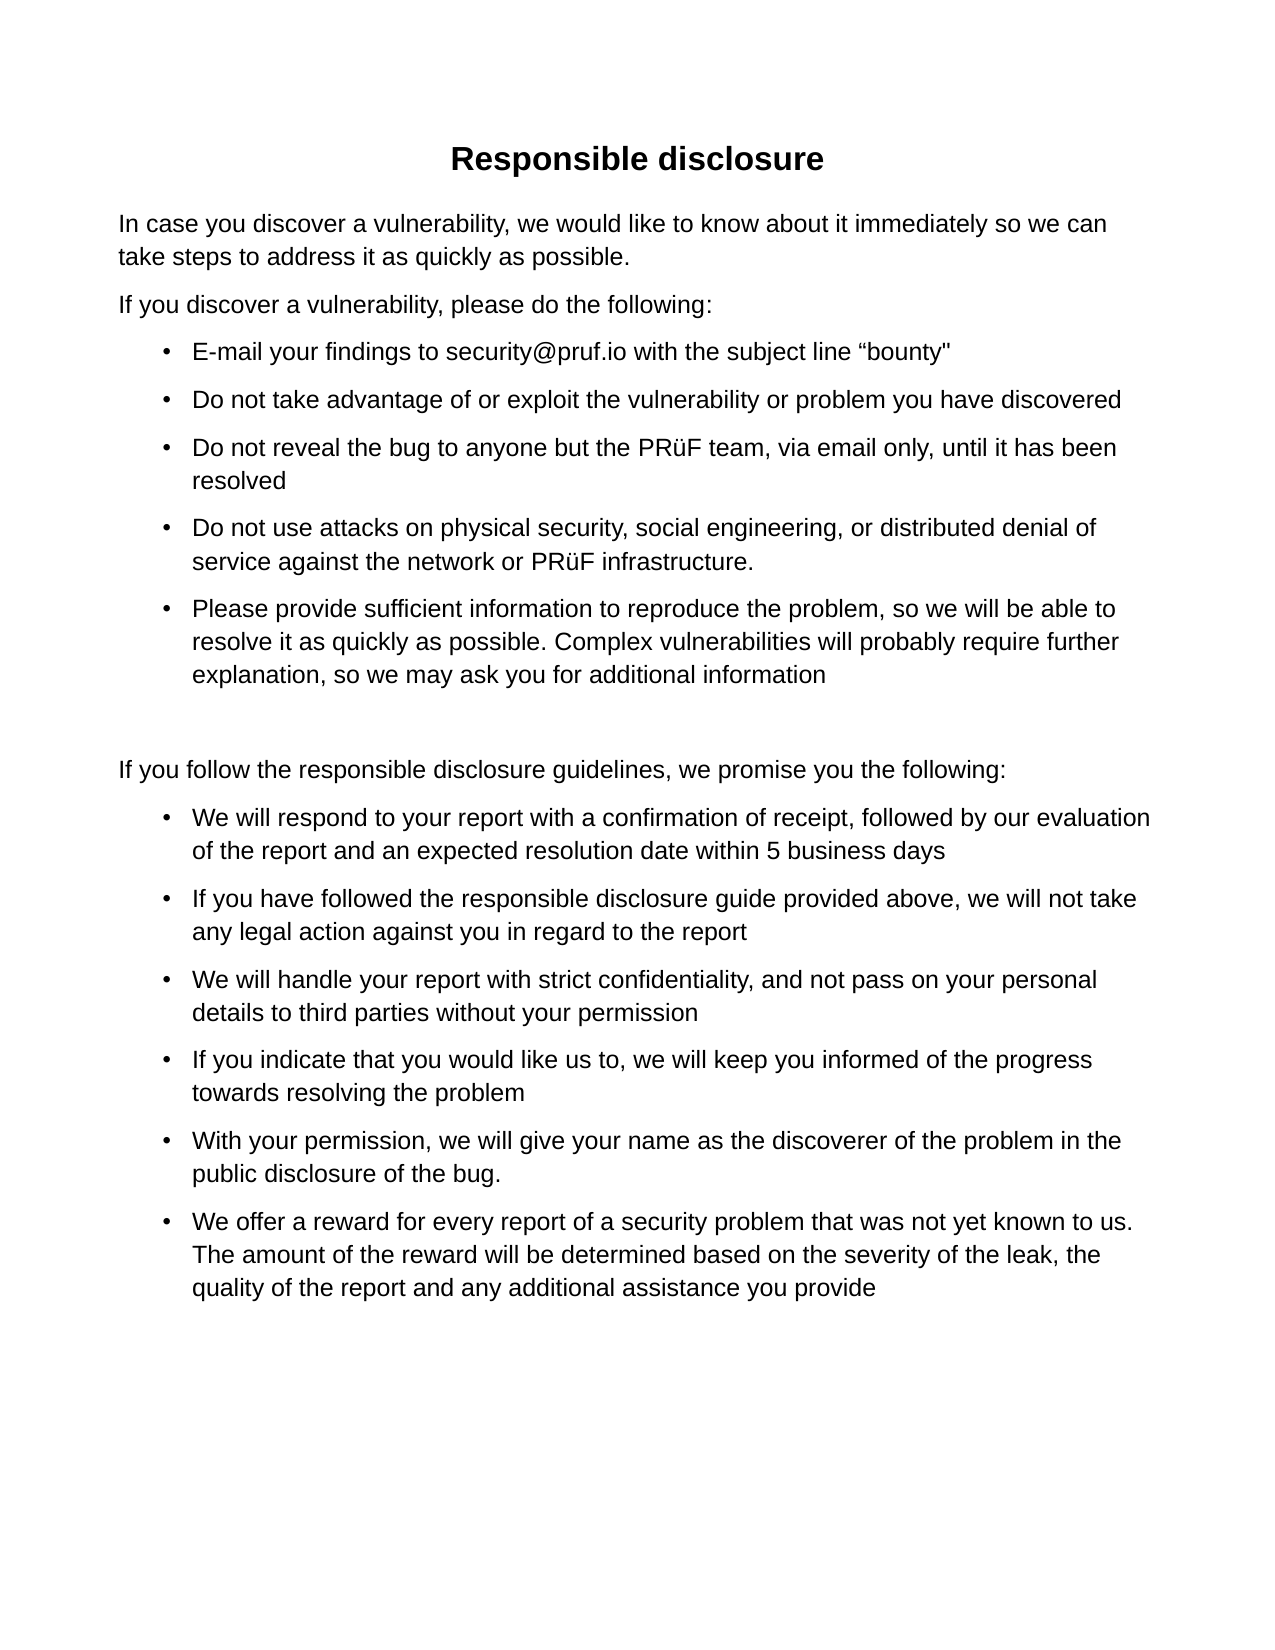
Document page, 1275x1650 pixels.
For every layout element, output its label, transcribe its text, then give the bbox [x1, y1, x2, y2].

list If you have followed the responsible disclosure guide provided above, we will not take any legal action against you in regard to the report [162, 884, 1157, 946]
list We offer a reward for every report of a security problem that was not yet known to us. The amount of the reward will be determined based on the severity of the leak, the quality of the report and any additional assistance you provide [162, 1207, 1157, 1302]
text In case you discover a vulnerability, we would like to know about it immediately so we can take steps to address it as quickly as possible. [118, 209, 1157, 271]
list With your permission, we will give your name as the discoverer of the problem in the public disclosure of the bug. [162, 1126, 1157, 1188]
list Do not take advantage of or exploit the vulnerability or problem you have discovered [162, 385, 1157, 414]
list We will respond to your report with a confirmation of receipt, followed by our evaluation of the report and an expected resolution date within 5 business days [162, 803, 1157, 865]
list Please provide sufficient information to reproduce the problem, so we will be able to resolve it as quickly as possible. Complex vulnerabilities will probably require further explanation, so we may ask you for additional information [162, 594, 1157, 689]
list We will handle your report with strict confidentiality, and not pass on your personal details to third parties without your permission [162, 964, 1157, 1026]
list If you indicate that you would like us to, we will keep you informed of the progress towards resolving the problem [162, 1045, 1157, 1107]
list Do not reveal the bug to anyone but the PRüF team, via email only, until it has been resolved [162, 433, 1157, 494]
list E-mail your findings to security@pruf.io with the subject line “bounty" [162, 337, 1157, 366]
text If you follow the responsible disclosure guidelines, we promise you the following: [118, 756, 1157, 784]
text If you discover a vulnerability, please do the following: [118, 290, 1157, 318]
subtitle Responsible disclosure [118, 139, 1157, 177]
list Do not use attacks on physical security, social engineering, or distributed denial of service against the network or PRüF infrastructure. [162, 513, 1157, 575]
